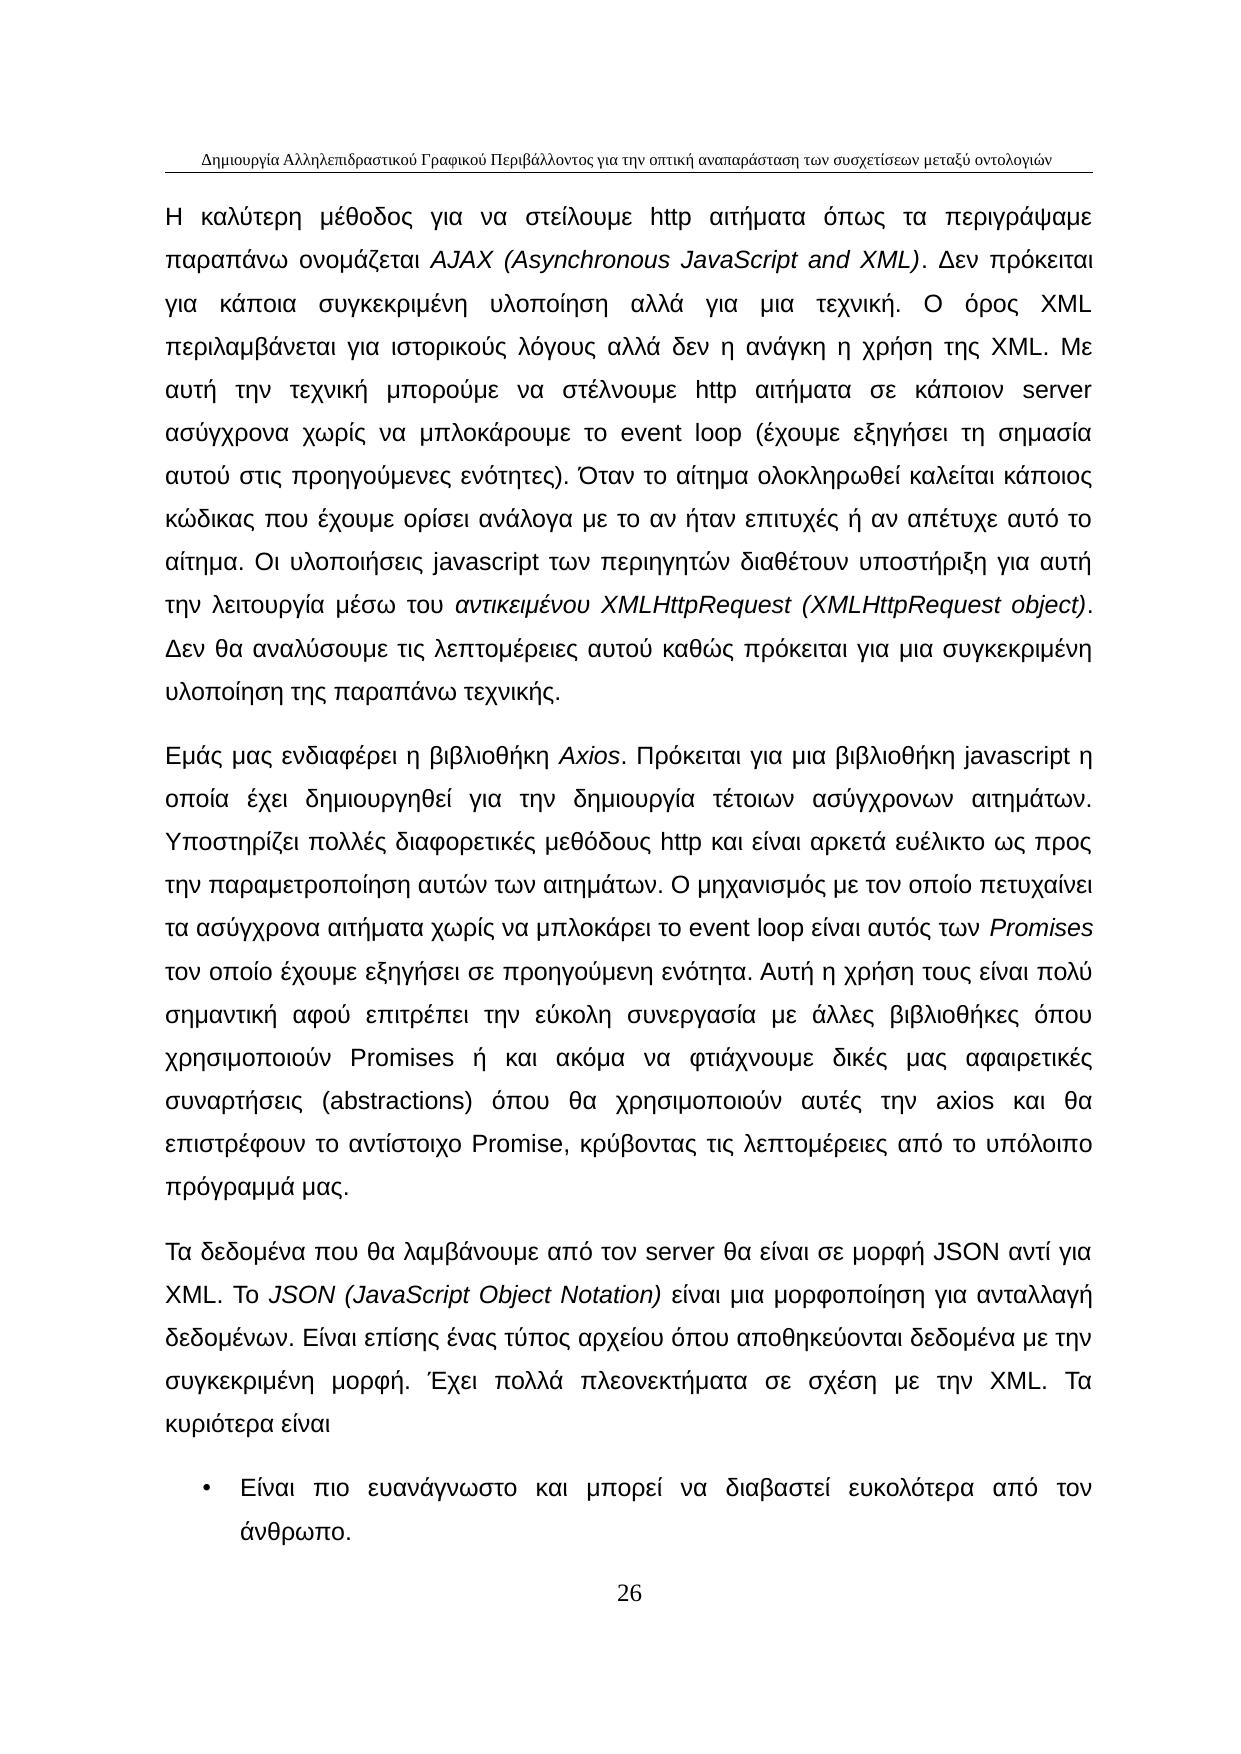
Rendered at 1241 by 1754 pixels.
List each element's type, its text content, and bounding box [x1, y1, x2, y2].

text Τα δεδομένα που θα λαμβάνουμε από τον server θα είναι σε μορφή JSON αντί για XML. Το JSON (JavaScript Object Notation) είναι μια μορφοποίηση για ανταλλαγή δεδομένων. Είναι επίσης ένας τύπος αρχείου όπου αποθηκεύονται δεδομένα με την συγκεκριμένη μορφή. Έχει πολλά πλεονεκτήματα σε σχέση με την XML. Τα κυριότερα είναι [165, 1236, 1093, 1438]
text Η καλύτερη μέθοδος για να στείλουμε http αιτήματα όπως τα περιγράψαμε παραπάνω ονομάζεται AJAX (Asynchronous JavaScript and XML). Δεν πρόκειται για κάποια συγκεκριμένη υλοποίηση αλλά για μια τεχνική. Ο όρος XML περιλαμβάνεται για ιστορικούς λόγους αλλά δεν η ανάγκη η χρήση της XML. Με αυτή την τεχνική μπορούμε να στέλνουμε http αιτήματα σε κάποιον server ασύγχρονα χωρίς να μπλοκάρουμε το event loop (έχουμε εξηγήσει τη σημασία αυτού στις προηγούμενες ενότητες). Όταν το αίτημα ολοκληρωθεί καλείται κάποιος κώδικας που έχουμε ορίσει ανάλογα με το αν ήταν επιτυχές ή αν απέτυχε αυτό το αίτημα. Οι υλοποιήσεις javascript των περιηγητών διαθέτουν υποστήριξη για αυτή την λειτουργία μέσω του αντικειμένου XMLHttpRequest (XMLHttpRequest object). Δεν θα αναλύσουμε τις λεπτομέρειες αυτού καθώς πρόκειται για μια συγκεκριμένη υλοποίηση της παραπάνω τεχνικής. [165, 202, 1093, 705]
list Είναι πιο ευανάγνωστο και μπορεί να διαβαστεί ευκολότερα από τον άνθρωπο. [202, 1473, 1093, 1545]
text Εμάς μας ενδιαφέρει η βιβλιοθήκη Axios. Πρόκειται για μια βιβλιοθήκη javascript η οποία έχει δημιουργηθεί για την δημιουργία τέτοιων ασύγχρονων αιτημάτων. Υποστηρίζει πολλές διαφορετικές μεθόδους http και είναι αρκετά ευέλικτο ως προς την παραμετροποίηση αυτών των αιτημάτων. Ο μηχανισμός με τον οποίο πετυχαίνει τα ασύγχρονα αιτήματα χωρίς να μπλοκάρει το event loop είναι αυτός των Promises τον οποίο έχουμε εξηγήσει σε προηγούμενη ενότητα. Αυτή η χρήση τους είναι πολύ σημαντική αφού επιτρέπει την εύκολη συνεργασία με άλλες βιβλιοθήκες όπου χρησιμοποιούν Promises ή και ακόμα να φτιάχνουμε δικές μας αφαιρετικές συναρτήσεις (abstractions) όπου θα χρησιμοποιούν αυτές την axios και θα επιστρέφουν το αντίστοιχο Promise, κρύβοντας τις λεπτομέρειες από το υπόλοιπο πρόγραμμά μας. [165, 741, 1093, 1201]
